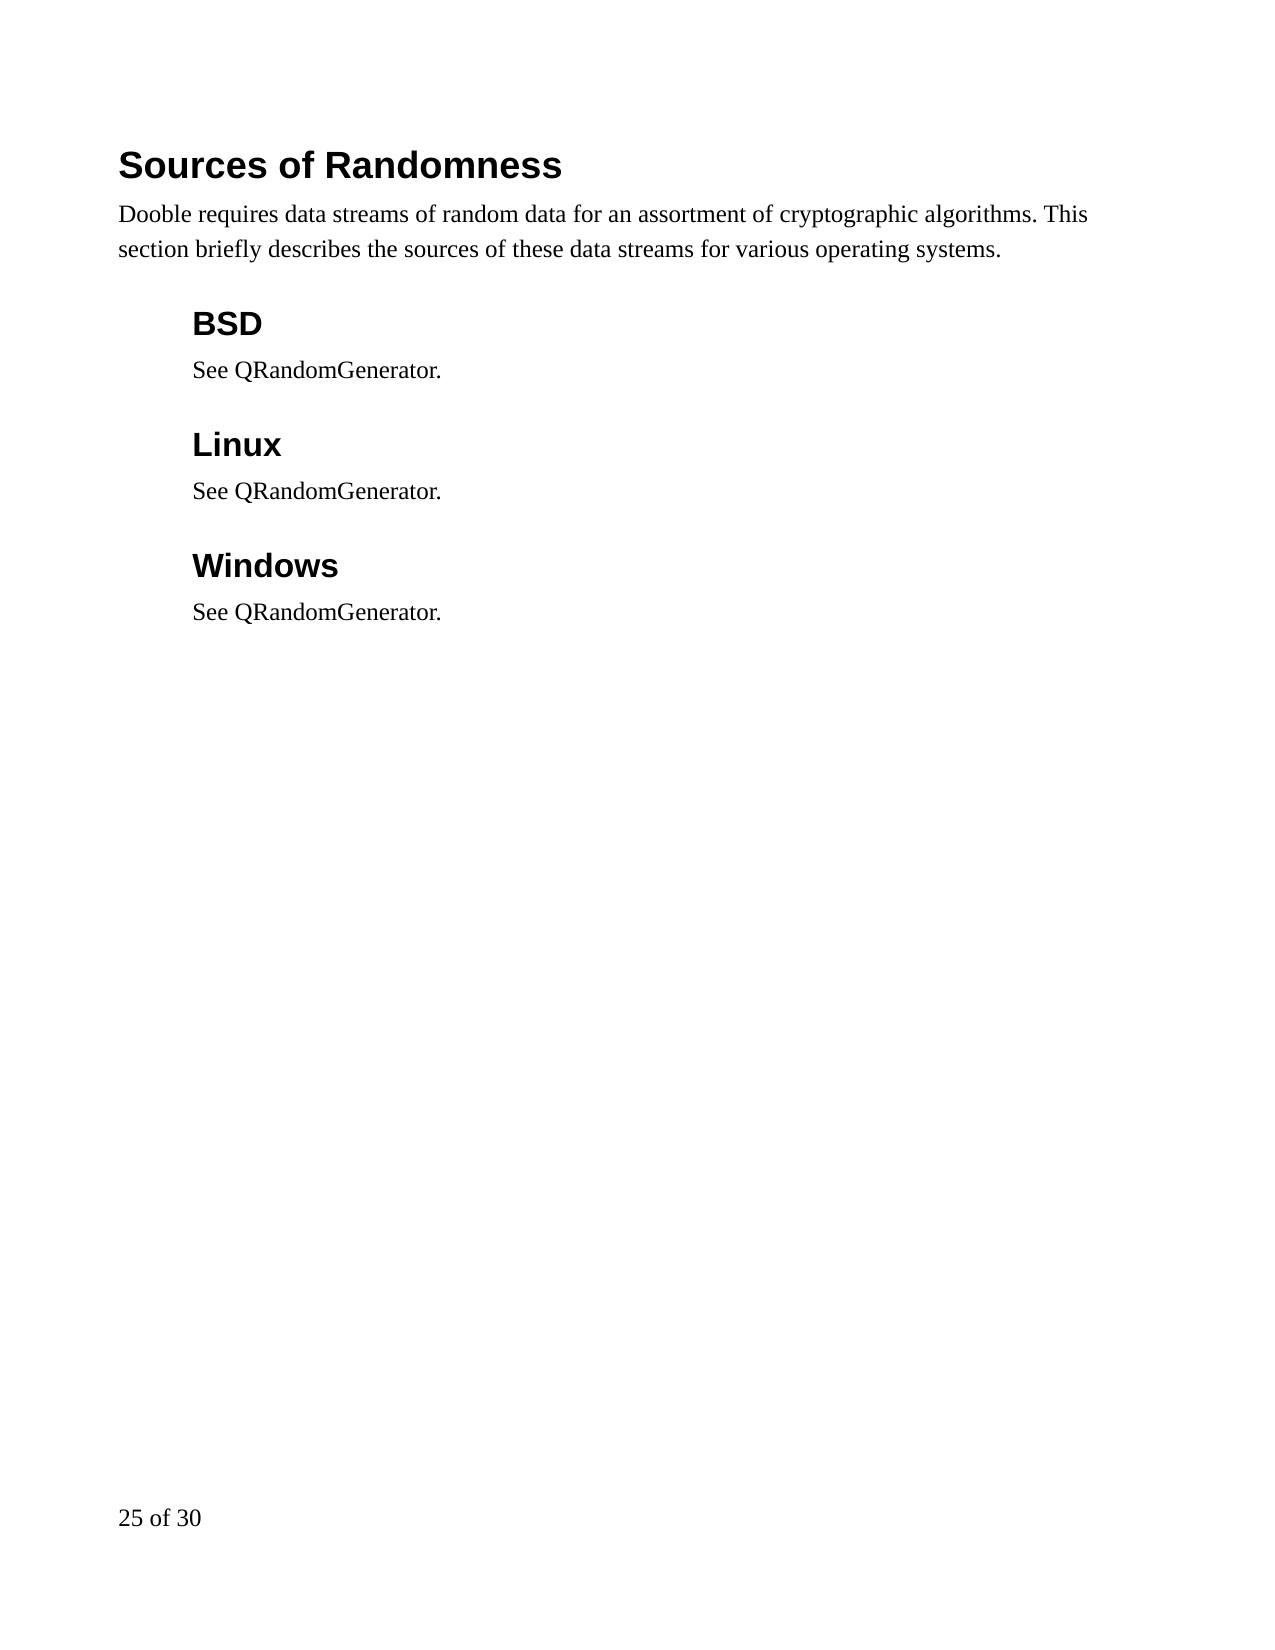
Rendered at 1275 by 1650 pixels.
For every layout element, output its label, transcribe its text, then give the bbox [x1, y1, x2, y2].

text See QRandomGenerator. [192, 597, 1157, 626]
subtitle Sources of Randomness [118, 143, 1157, 187]
subtitle Windows [192, 546, 1157, 584]
text Dooble requires data streams of random data for an assortment of cryptographic algorithms. This section briefly describes the sources of these data streams for various operating systems. [118, 199, 1157, 262]
text See QRandomGenerator. [192, 476, 1157, 504]
subtitle Linux [192, 425, 1157, 463]
text See QRandomGenerator. [192, 355, 1157, 383]
subtitle BSD [192, 304, 1157, 342]
